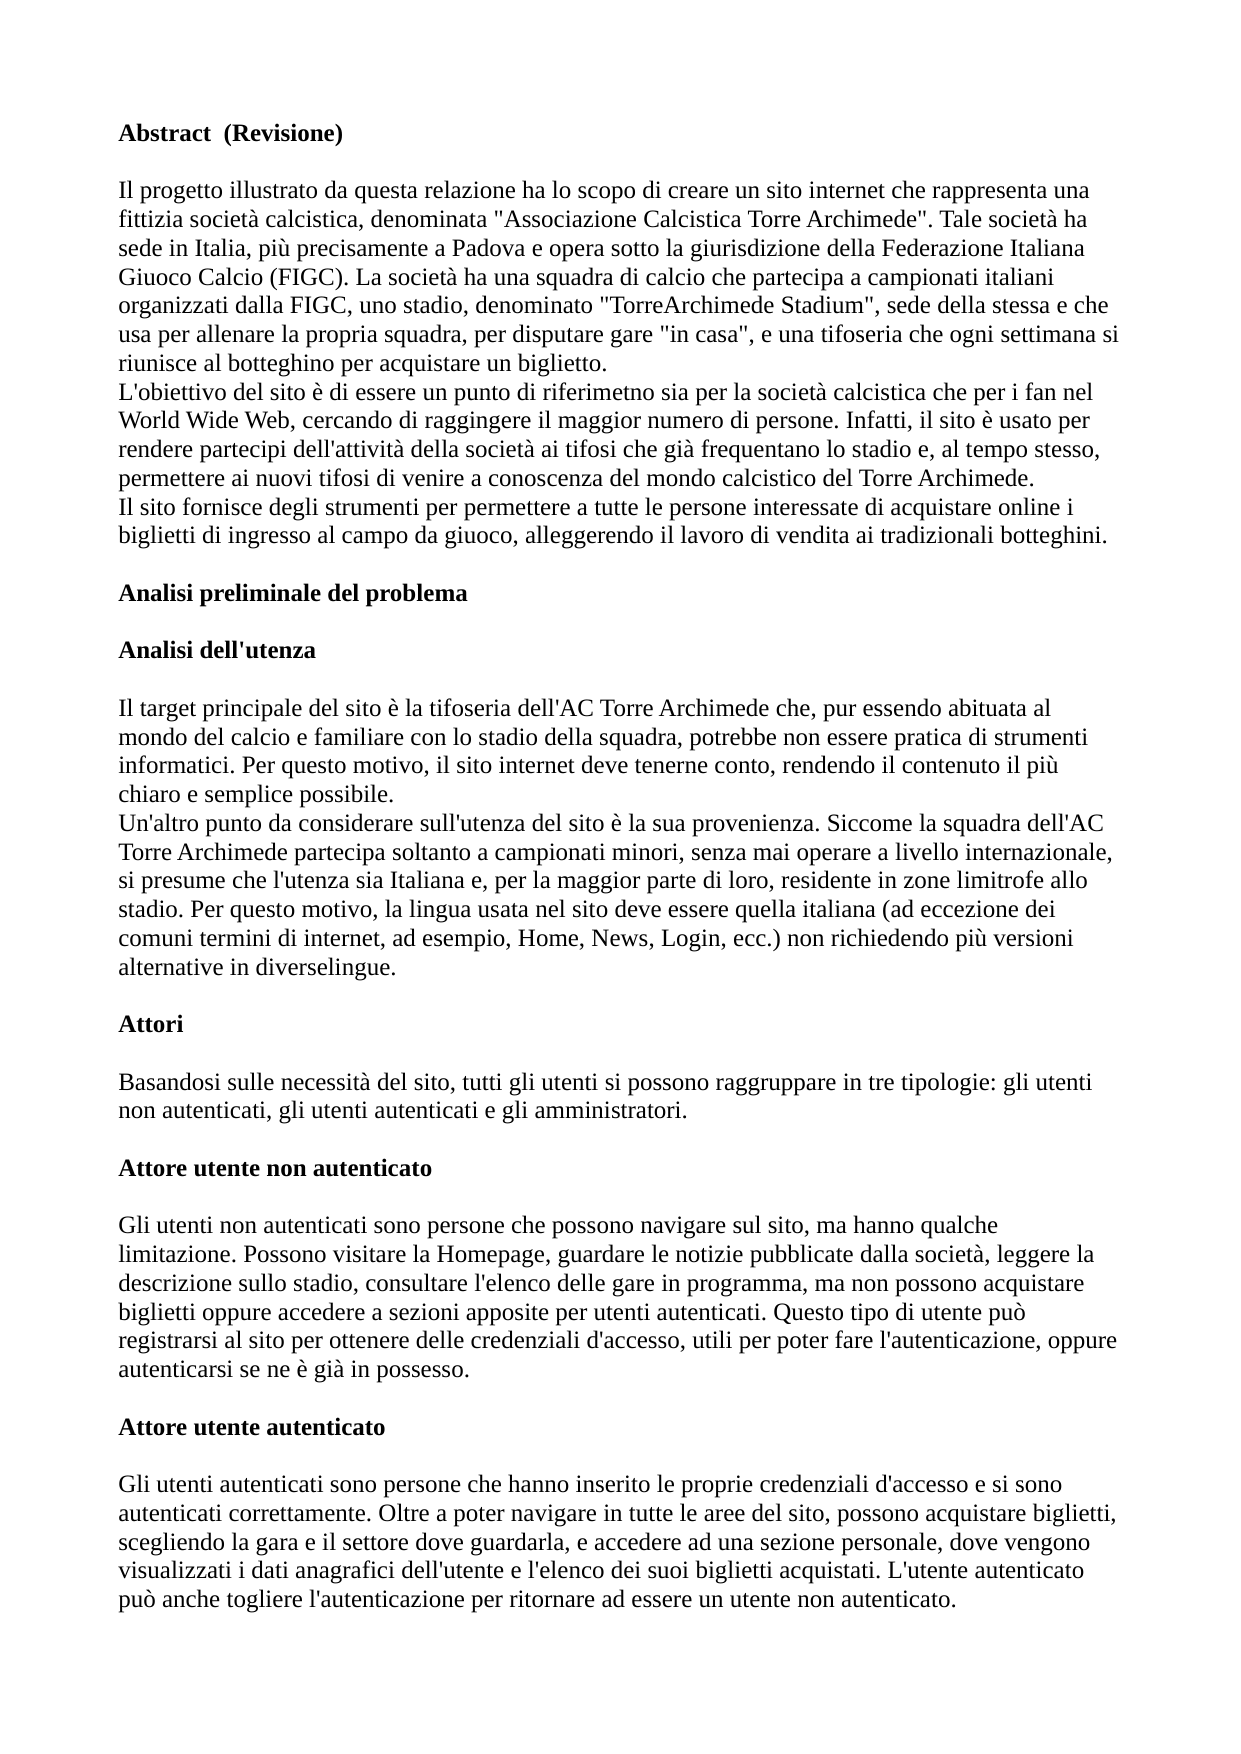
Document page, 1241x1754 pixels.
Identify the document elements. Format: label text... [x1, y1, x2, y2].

text Attori [118, 1009, 1122, 1038]
text Un'altro punto da considerare sull'utenza del sito è la sua provenienza. Siccome la squadra dell'AC Torre Archimede partecipa soltanto a campionati minori, senza mai operare a livello internazionale, si presume che l'utenza sia Italiana e, per la maggior parte di loro, residente in zone limitrofe allo stadio. Per questo motivo, la lingua usata nel sito deve essere quella italiana (ad eccezione dei comuni termini di internet, ad esempio, Home, News, Login, ecc.) non richiedendo più versioni alternative in diverselingue. [118, 808, 1122, 981]
text Il target principale del sito è la tifoseria dell'AC Torre Archimede che, pur essendo abituata al mondo del calcio e familiare con lo stadio della squadra, potrebbe non essere pratica di strumenti informatici. Per questo motivo, il sito internet deve tenerne conto, rendendo il contenuto il più chiaro e semplice possibile. [118, 693, 1122, 808]
text Il sito fornisce degli strumenti per permettere a tutte le persone interessate di acquistare online i biglietti di ingresso al campo da giuoco, alleggerendo il lavoro di vendita ai tradizionali botteghini. [118, 492, 1122, 549]
text Gli utenti non autenticati sono persone che possono navigare sul sito, ma hanno qualche limitazione. Possono visitare la Homepage, guardare le notizie pubblicate dalla società, leggere la descrizione sullo stadio, consultare l'elenco delle gare in programma, ma non possono acquistare biglietti oppure accedere a sezioni apposite per utenti autenticati. Questo tipo di utente può registrarsi al sito per ottenere delle credenziali d'accesso, utili per poter fare l'autenticazione, oppure autenticarsi se ne è già in possesso. [118, 1211, 1122, 1383]
text L'obiettivo del sito è di essere un punto di riferimetno sia per la società calcistica che per i fan nel World Wide Web, cercando di raggingere il maggior numero di persone. Infatti, il sito è usato per rendere partecipi dell'attività della società ai tifosi che già frequentano lo stadio e, al tempo stesso, permettere ai nuovi tifosi di venire a conoscenza del mondo calcistico del Torre Archimede. [118, 377, 1122, 492]
text Gli utenti autenticati sono persone che hanno inserito le proprie credenziali d'accesso e si sono autenticati correttamente. Oltre a poter navigare in tutte le aree del sito, possono acquistare biglietti, scegliendo la gara e il settore dove guardarla, e accedere ad una sezione personale, dove vengono visualizzati i dati anagrafici dell'utente e l'elenco dei suoi biglietti acquistati. L'utente autenticato può anche togliere l'autenticazione per ritornare ad essere un utente non autenticato. [118, 1469, 1122, 1613]
text Analisi preliminale del problema [118, 578, 1122, 607]
text Attore utente autenticato [118, 1412, 1122, 1441]
text Basandosi sulle necessità del sito, tutti gli utenti si possono raggruppare in tre tipologie: gli utenti non autenticati, gli utenti autenticati e gli amministratori. [118, 1067, 1122, 1124]
text Abstract (Revisione) [118, 118, 1122, 147]
text Il progetto illustrato da questa relazione ha lo scopo di creare un sito internet che rappresenta una fittizia società calcistica, denominata "Associazione Calcistica Torre Archimede". Tale società ha sede in Italia, più precisamente a Padova e opera sotto la giurisdizione della Federazione Italiana Giuoco Calcio (FIGC). La società ha una squadra di calcio che partecipa a campionati italiani organizzati dalla FIGC, uno stadio, denominato "TorreArchimede Stadium", sede della stessa e che usa per allenare la propria squadra, per disputare gare "in casa", e una tifoseria che ogni settimana si riunisce al botteghino per acquistare un biglietto. [118, 176, 1122, 377]
text Attore utente non autenticato [118, 1153, 1122, 1182]
text Analisi dell'utenza [118, 636, 1122, 664]
